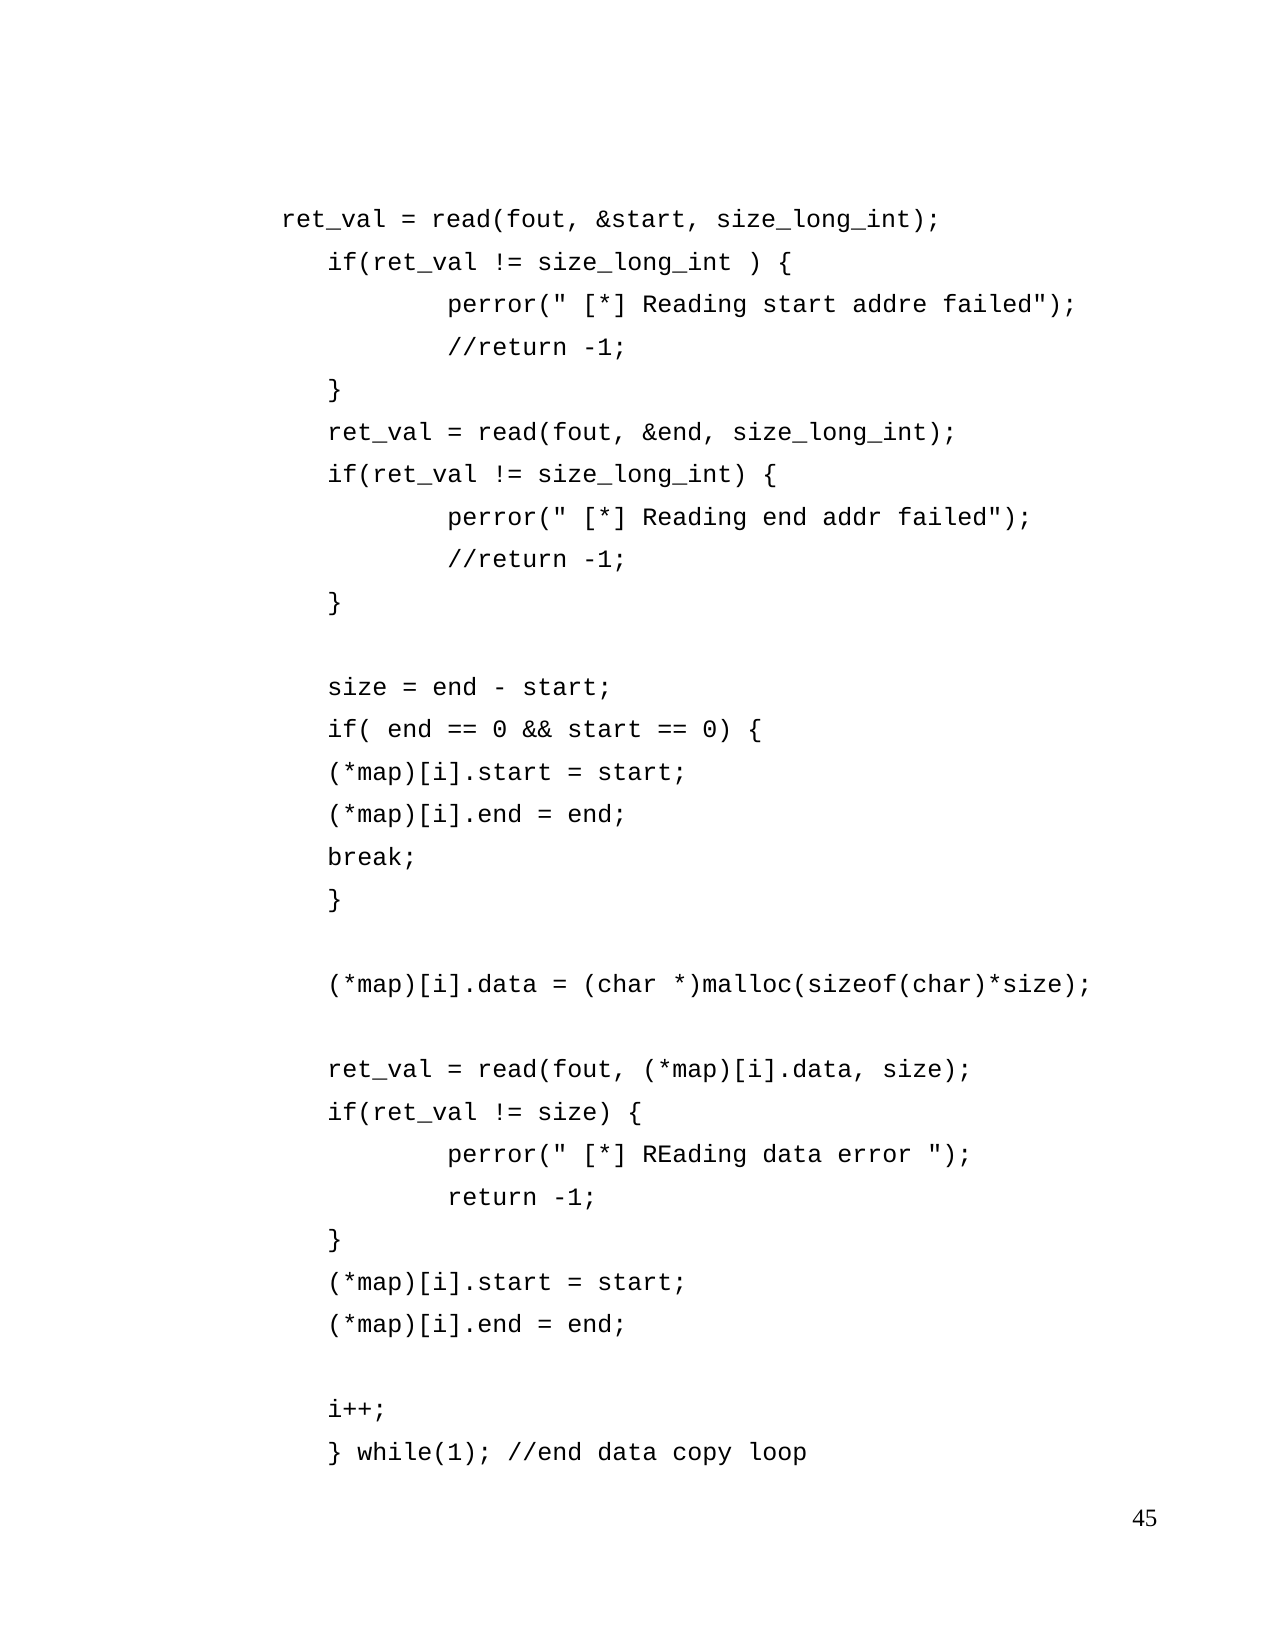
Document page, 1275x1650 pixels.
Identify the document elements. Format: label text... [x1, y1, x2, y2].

text //return -1; [207, 547, 1157, 575]
text (*map)[i].data = (char *)malloc(sizeof(char)*size); [207, 972, 1157, 1000]
text if(ret_val != size_long_int ) { [207, 249, 1157, 278]
text (*map)[i].start = start; [207, 759, 1157, 788]
text } [207, 887, 1157, 915]
text if(ret_val != size_long_int) { [207, 462, 1157, 490]
text } while(1); //end data copy loop [207, 1439, 1157, 1468]
text i++; [207, 1397, 1157, 1425]
text } [207, 377, 1157, 405]
text (*map)[i].end = end; [207, 1312, 1157, 1340]
text if( end == 0 && start == 0) { [207, 717, 1157, 745]
text if(ret_val != size) { [207, 1099, 1157, 1128]
text //return -1; [207, 334, 1157, 363]
text return -1; [207, 1184, 1157, 1213]
text } [207, 589, 1157, 618]
text ret_val = read(fout, (*map)[i].data, size); [207, 1057, 1157, 1085]
text break; [207, 844, 1157, 873]
text perror(" [*] Reading end addr failed"); [207, 504, 1157, 533]
text ret_val = read(fout, &end, size_long_int); [207, 419, 1157, 448]
text size = end - start; [207, 674, 1157, 703]
text perror(" [*] REading data error "); [207, 1142, 1157, 1170]
text } [207, 1227, 1157, 1255]
text ret_val = read(fout, &start, size_long_int); [207, 207, 1157, 235]
text (*map)[i].start = start; [207, 1269, 1157, 1298]
text (*map)[i].end = end; [207, 802, 1157, 830]
text perror(" [*] Reading start addre failed"); [207, 292, 1157, 320]
